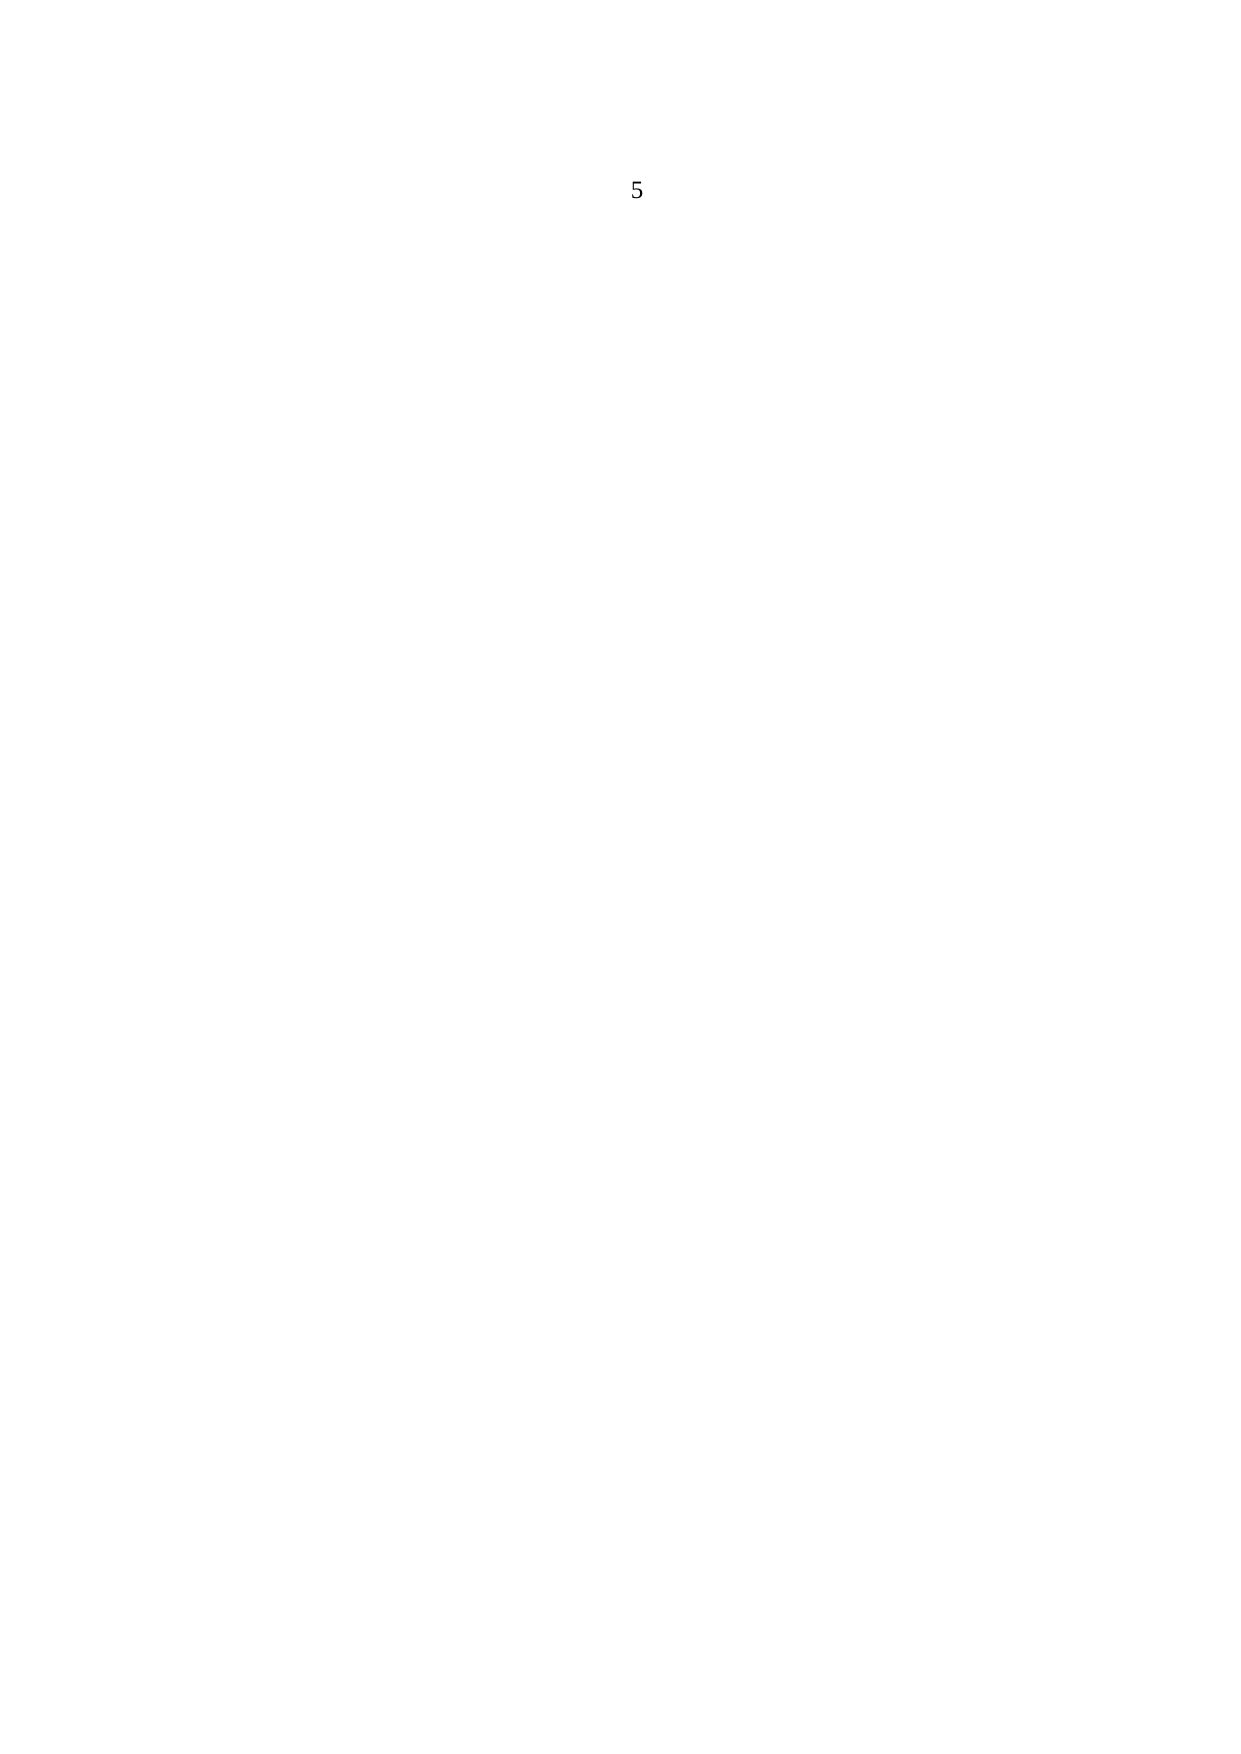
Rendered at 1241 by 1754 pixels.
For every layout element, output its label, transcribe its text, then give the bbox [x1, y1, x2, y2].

text 4 [118, 176, 1122, 204]
